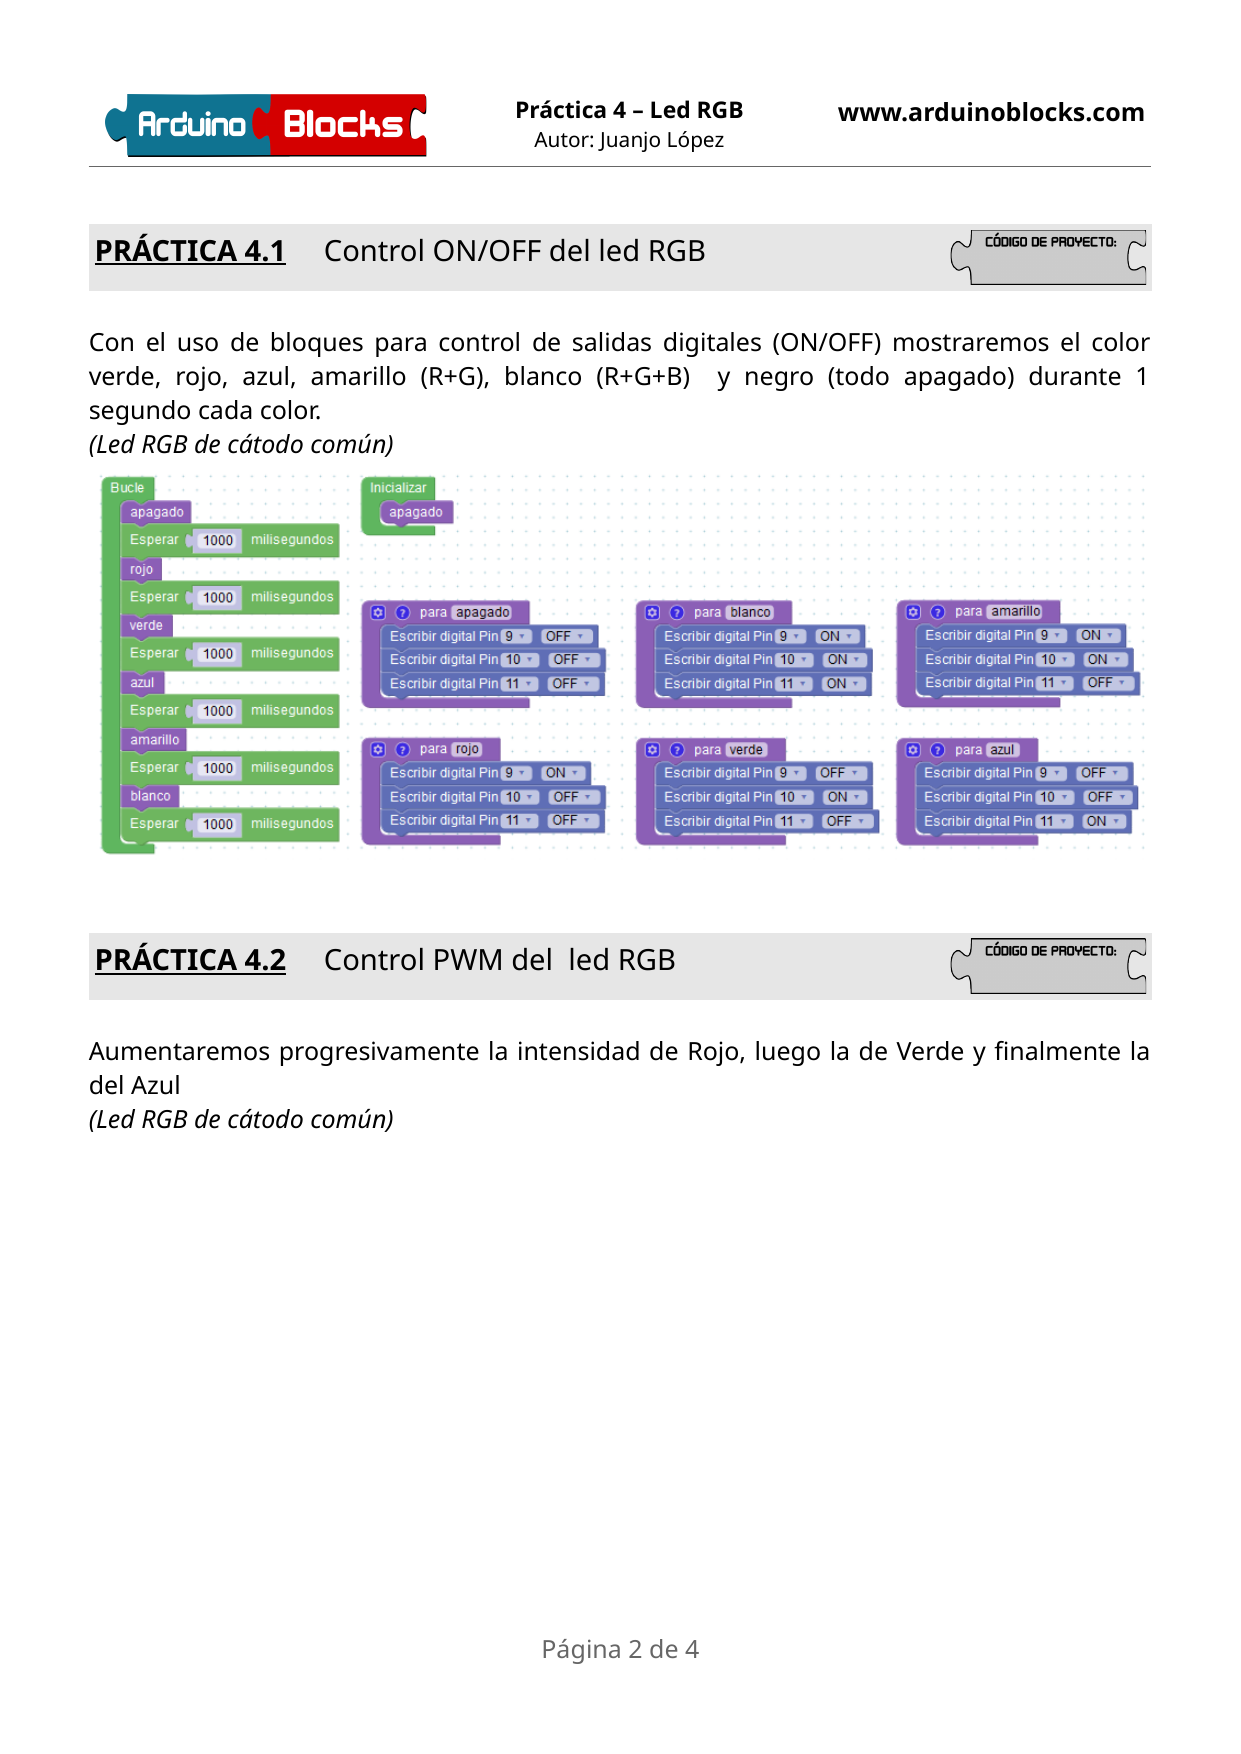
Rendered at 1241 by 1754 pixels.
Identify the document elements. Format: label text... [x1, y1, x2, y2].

picture [105, 94, 427, 157]
table_header Control ON/OFF del led RGB [318, 224, 945, 291]
table_header PRÁCTICA 4.1 [89, 224, 318, 291]
table_header [89, 461, 1152, 865]
table_header Control PWM del led RGB [318, 933, 945, 1000]
text (Led RGB de cátodo común) [88, 1102, 1152, 1136]
table_header PRÁCTICA 4.2 [89, 933, 318, 1000]
text (Led RGB de cátodo común) [88, 427, 1152, 461]
text Aumentaremos progresivamente la intensidad de Rojo, luego la de Verde y finalmente la del Azul [88, 1034, 1152, 1102]
text Con el uso de bloques para control de salidas digitales (ON/OFF) mostraremos el color verde, rojo, azul, amarillo (R+G), blanco (R+G+B) y negro (todo apagado) durante 1 segundo cada color. [88, 325, 1152, 427]
picture [94, 466, 1146, 860]
table_header [945, 933, 1152, 1000]
table_header [945, 224, 1152, 291]
picture [950, 938, 1147, 994]
picture [950, 230, 1147, 285]
